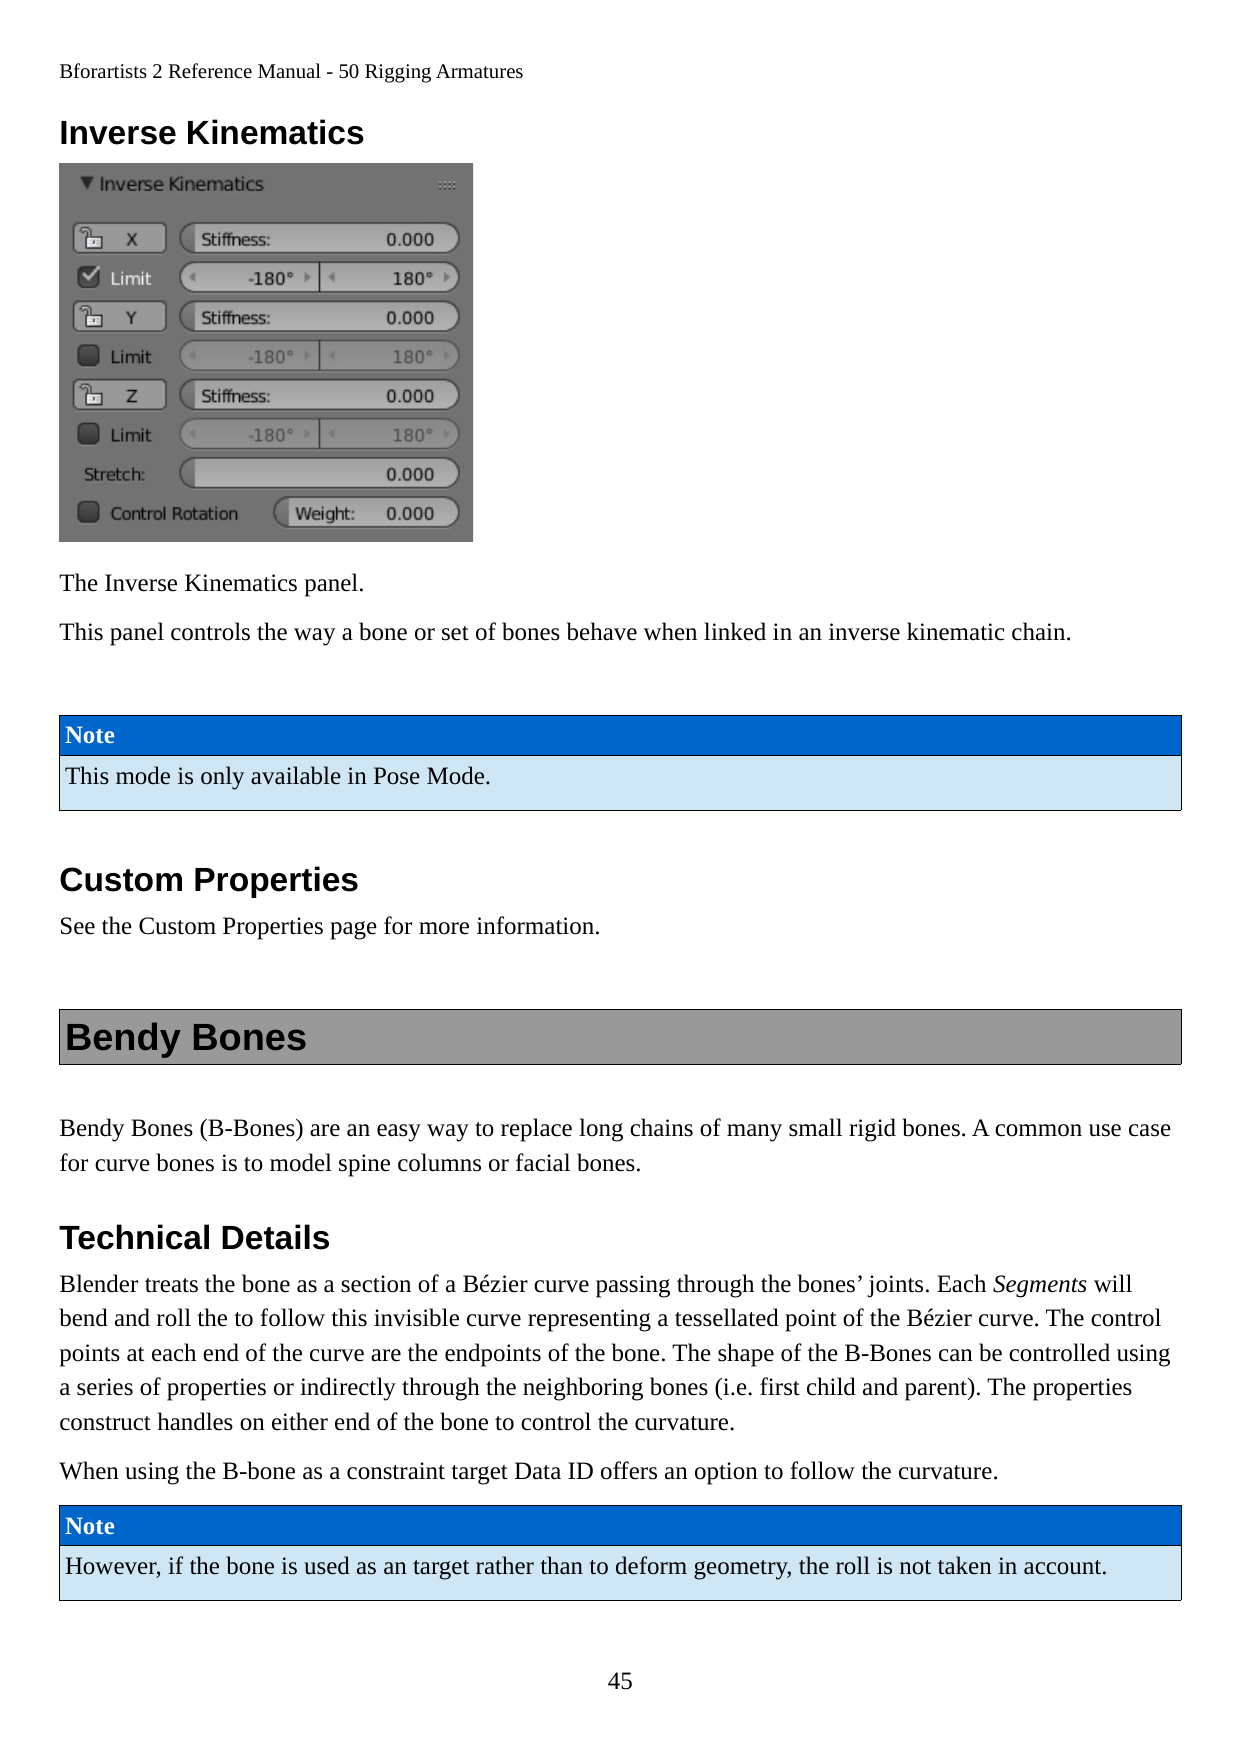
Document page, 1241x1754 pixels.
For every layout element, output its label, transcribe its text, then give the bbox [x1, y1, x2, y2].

text This panel controls the way a bone or set of bones behave when linked in an inverse kinematic chain. [59, 617, 1181, 645]
text Blender treats the bone as a section of a Bézier curve passing through the bones’ joints. Each Segments will bend and roll the to follow this invisible curve representing a tessellated point of the Bézier curve. The control points at each end of the curve are the endpoints of the bone. The shape of the B-Bones can be controlled using a series of properties or indirectly through the neighboring bones (i.e. first child and parent). The properties construct handles on either end of the bone to control the curvature. [59, 1269, 1181, 1436]
text Bendy Bones (B-Bones) are an easy way to replace long chains of many small rigid bones. A common use case for curve bones is to model spine columns or facial bones. [59, 1113, 1181, 1177]
subtitle Inverse Kinematics [59, 113, 1181, 151]
text The Inverse Kinematics panel. [59, 568, 1181, 596]
text See the Custom Properties page for more information. [59, 911, 1181, 939]
table_cell However, if the bone is used as an target rather than to deform geometry, the roll is not taken in account. [60, 1546, 1181, 1600]
text When using the B-bone as a constraint target Data ID offers an option to follow the curvature. [59, 1456, 1181, 1484]
picture [59, 163, 474, 542]
table_header Bendy Bones [60, 1010, 1181, 1064]
table_header Note [60, 1506, 1181, 1545]
subtitle Custom Properties [59, 860, 1181, 898]
table_cell This mode is only available in Pose Mode. [60, 756, 1181, 810]
table_header Note [60, 716, 1181, 755]
subtitle Technical Details [59, 1218, 1181, 1256]
